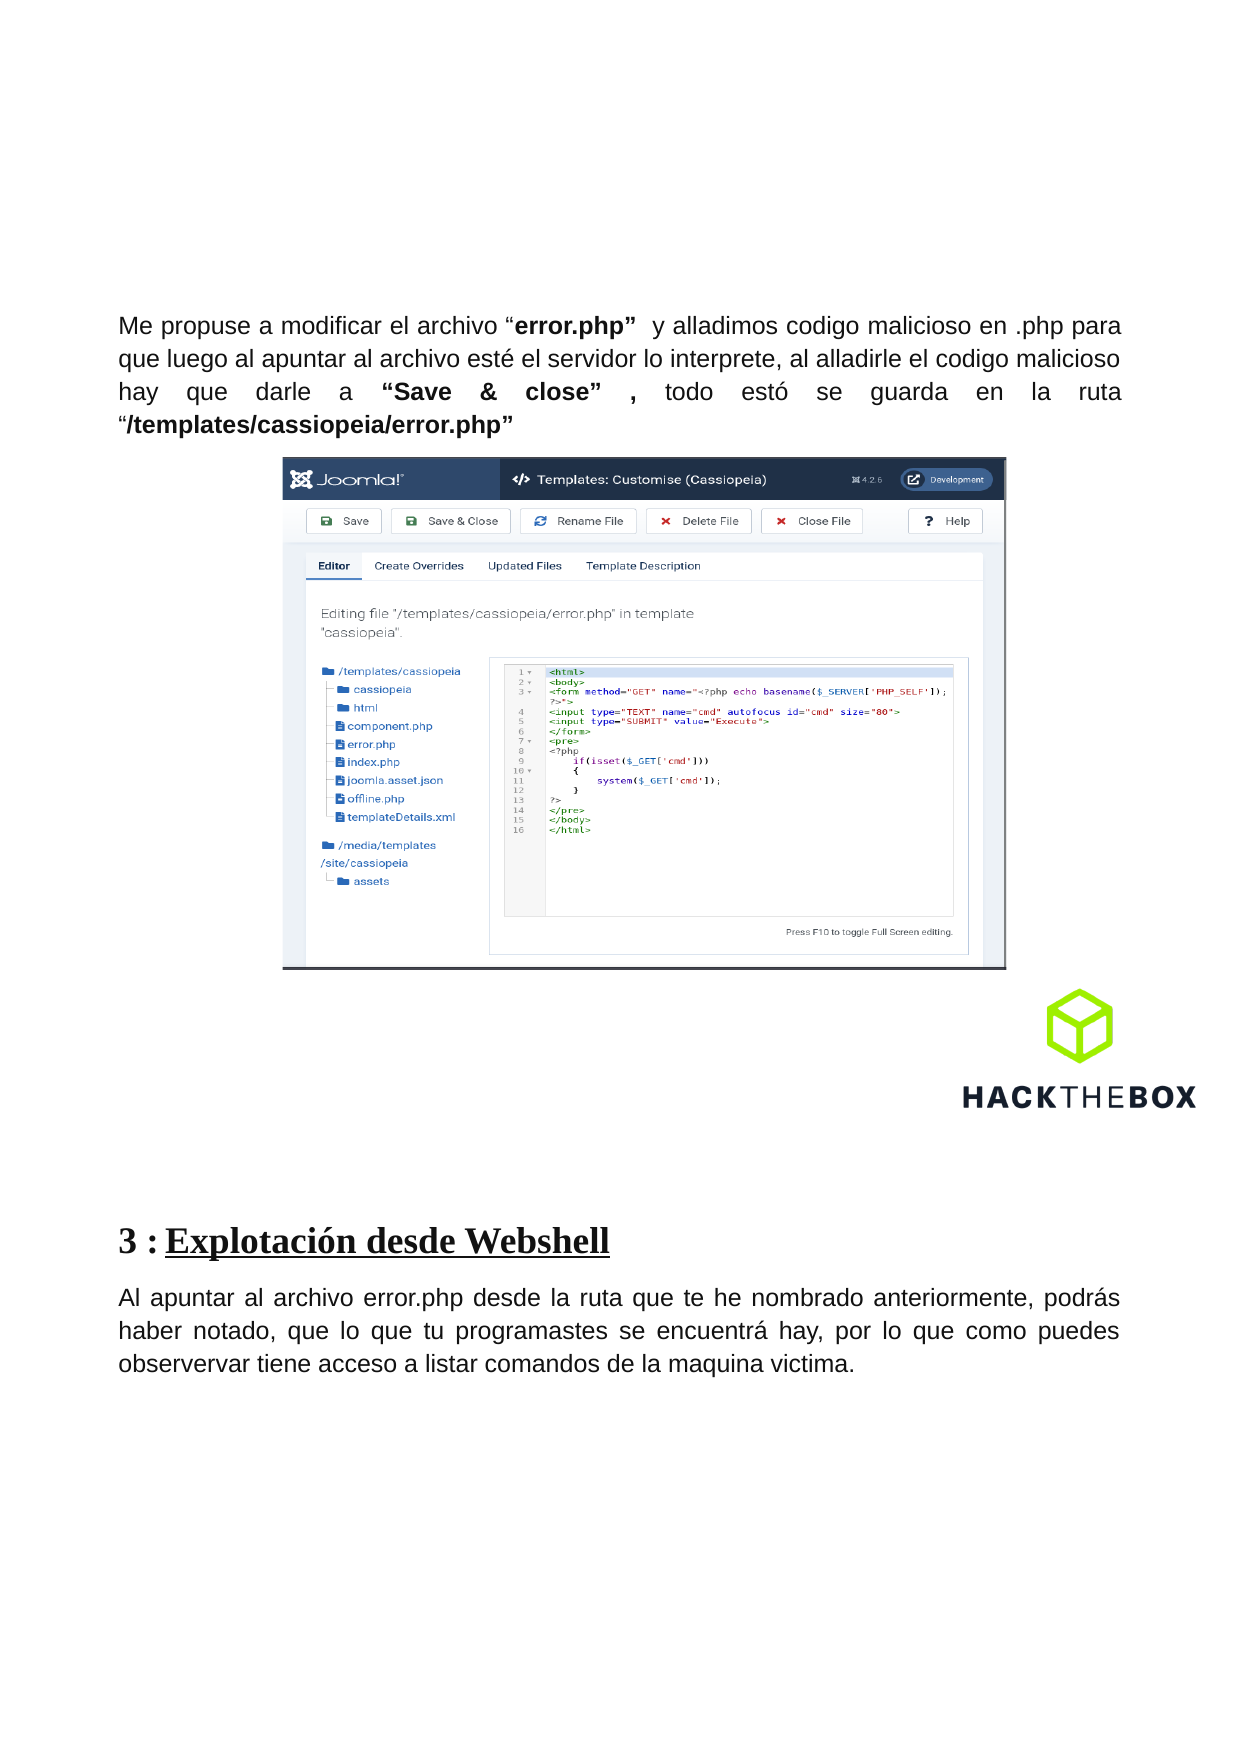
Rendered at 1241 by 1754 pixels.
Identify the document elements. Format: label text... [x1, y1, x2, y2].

picture [282, 457, 1224, 1217]
text 3 : Explotación desde Webshell [118, 1219, 1122, 1262]
text Me propuse a modificar el archivo “error.php” y alladimos codigo malicioso en .php para que luego al apuntar al archivo esté el servidor lo interprete, al alladirle el codigo malicioso hay que darle a “Save & close” , todo estó se guarda en la ruta “/templates/cassiopeia/error.php” [118, 311, 1122, 438]
text Al apuntar al archivo error.php desde la ruta que te he nombrado anteriormente, podrás haber notado, que lo que tu programastes se encuentrá hay, por lo que como puedes observervar tiene acceso a listar comandos de la maquina victima. [118, 1283, 1122, 1378]
